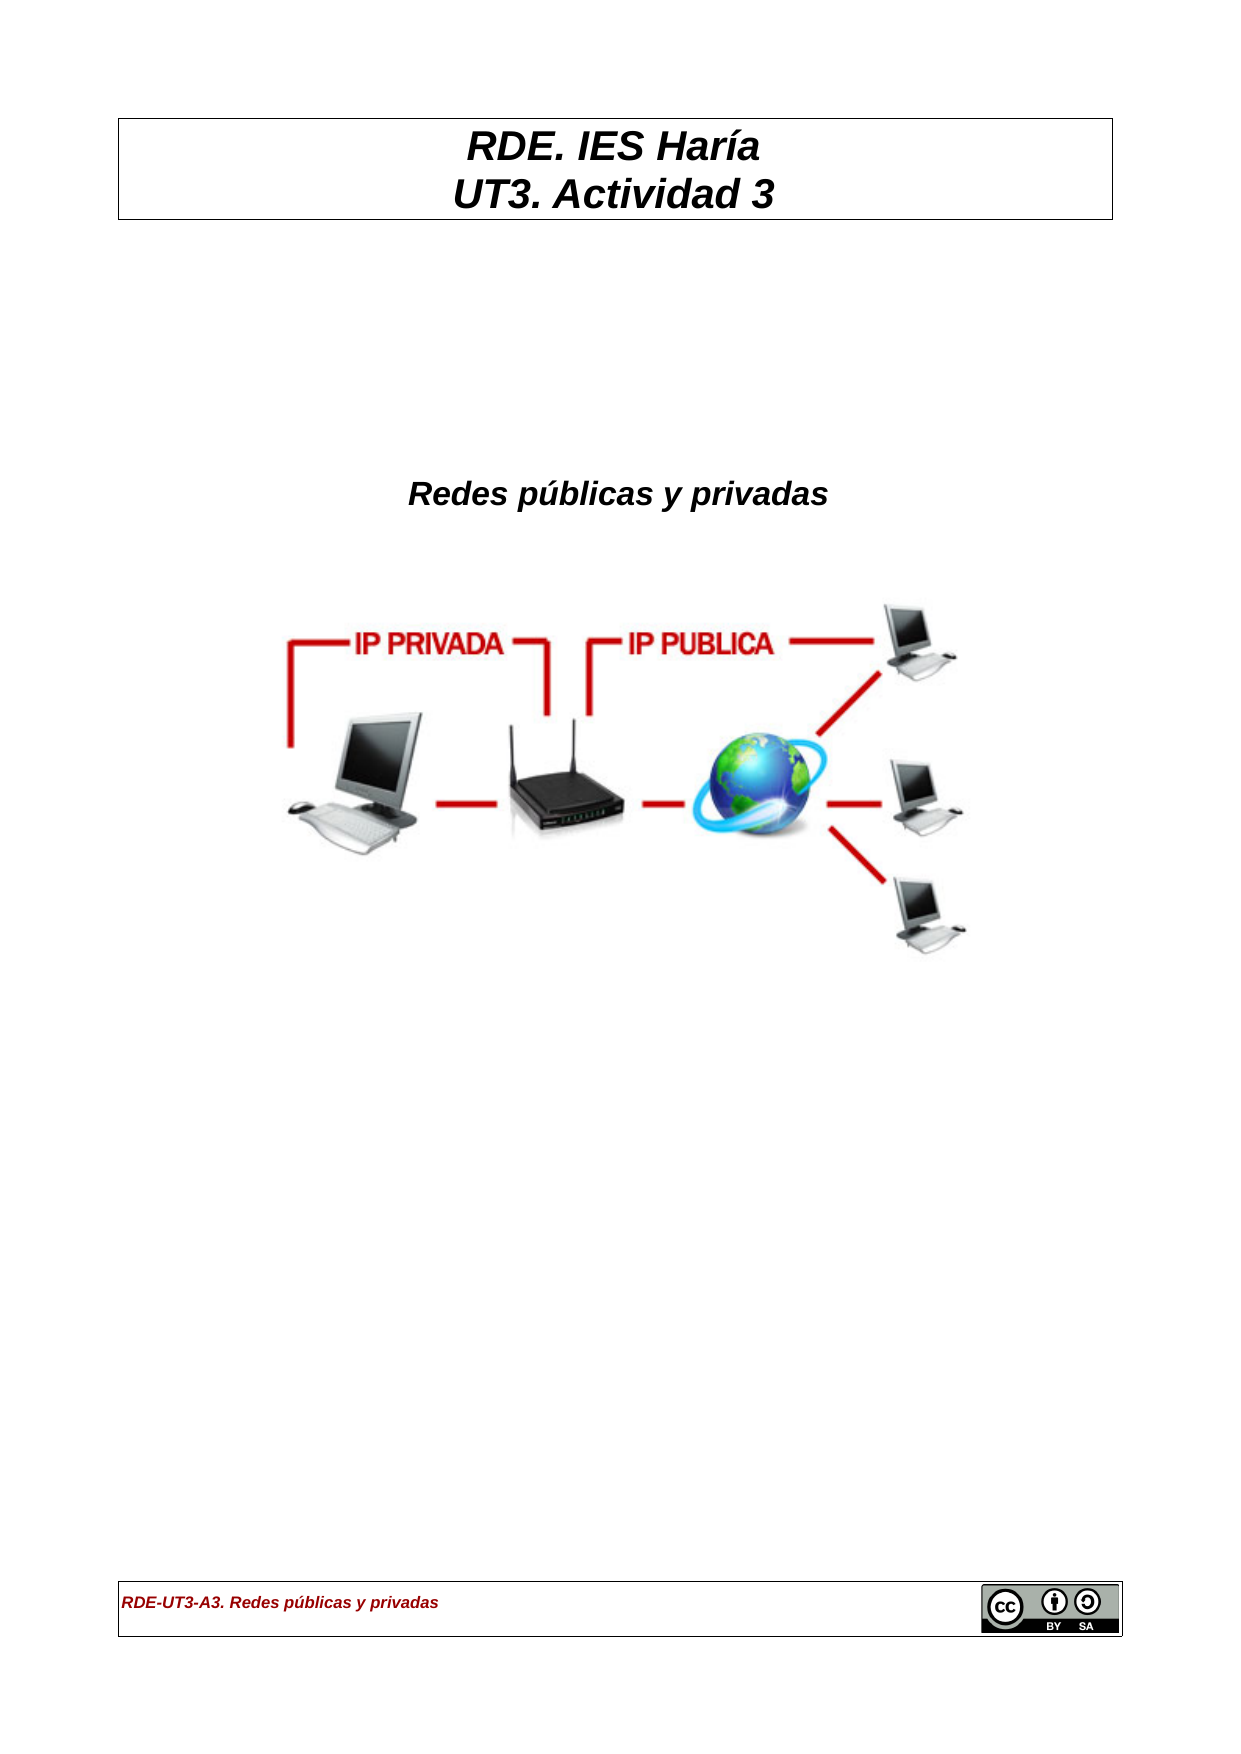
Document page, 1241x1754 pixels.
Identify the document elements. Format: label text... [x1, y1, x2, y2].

subtitle Redes públicas y privadas [118, 474, 1122, 512]
picture [262, 595, 978, 965]
text RDE. IES Haría [119, 119, 1112, 166]
text UT3. Actividad 3 [119, 166, 1112, 219]
picture [981, 1584, 1119, 1633]
